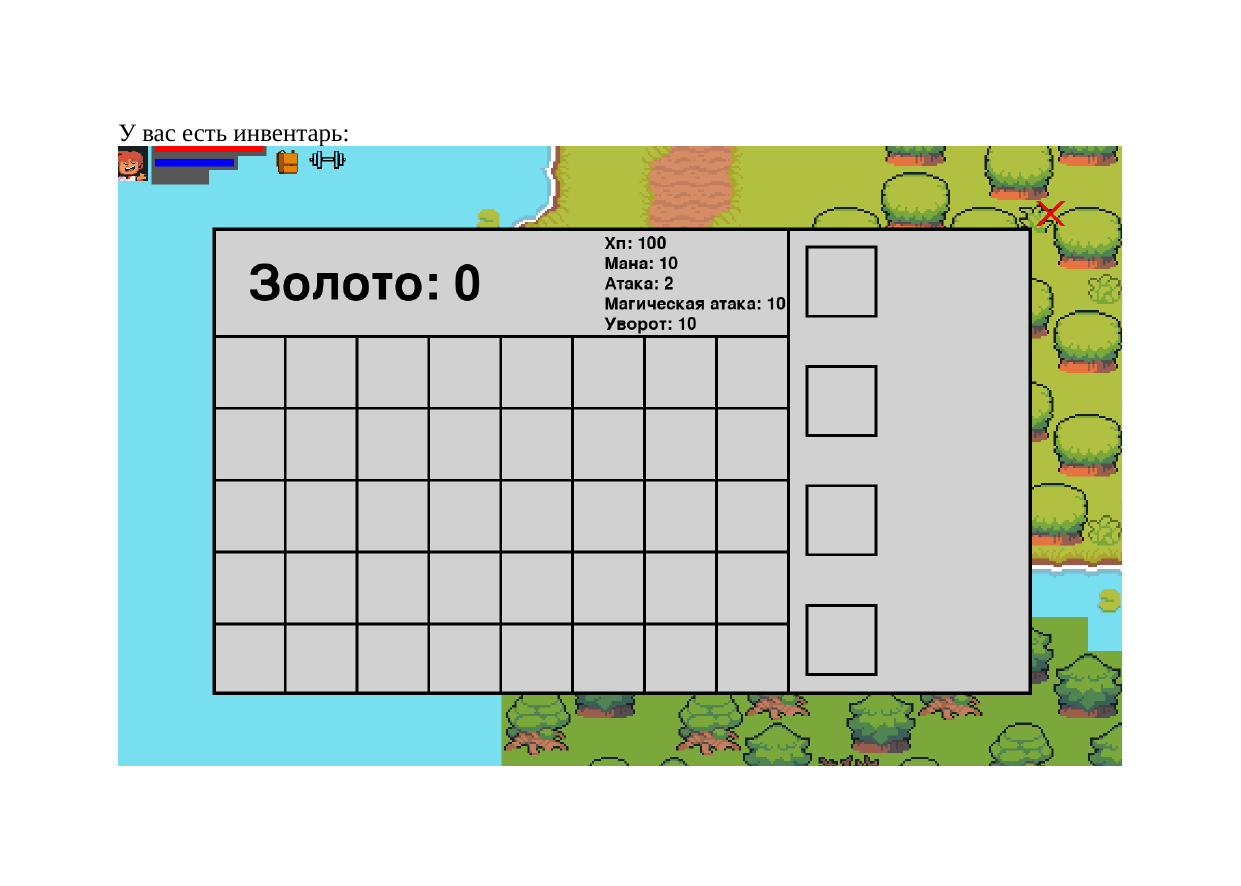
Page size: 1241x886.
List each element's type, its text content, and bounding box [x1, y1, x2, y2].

picture [118, 146, 1123, 766]
text У вас есть инвентарь: [118, 118, 1122, 146]
